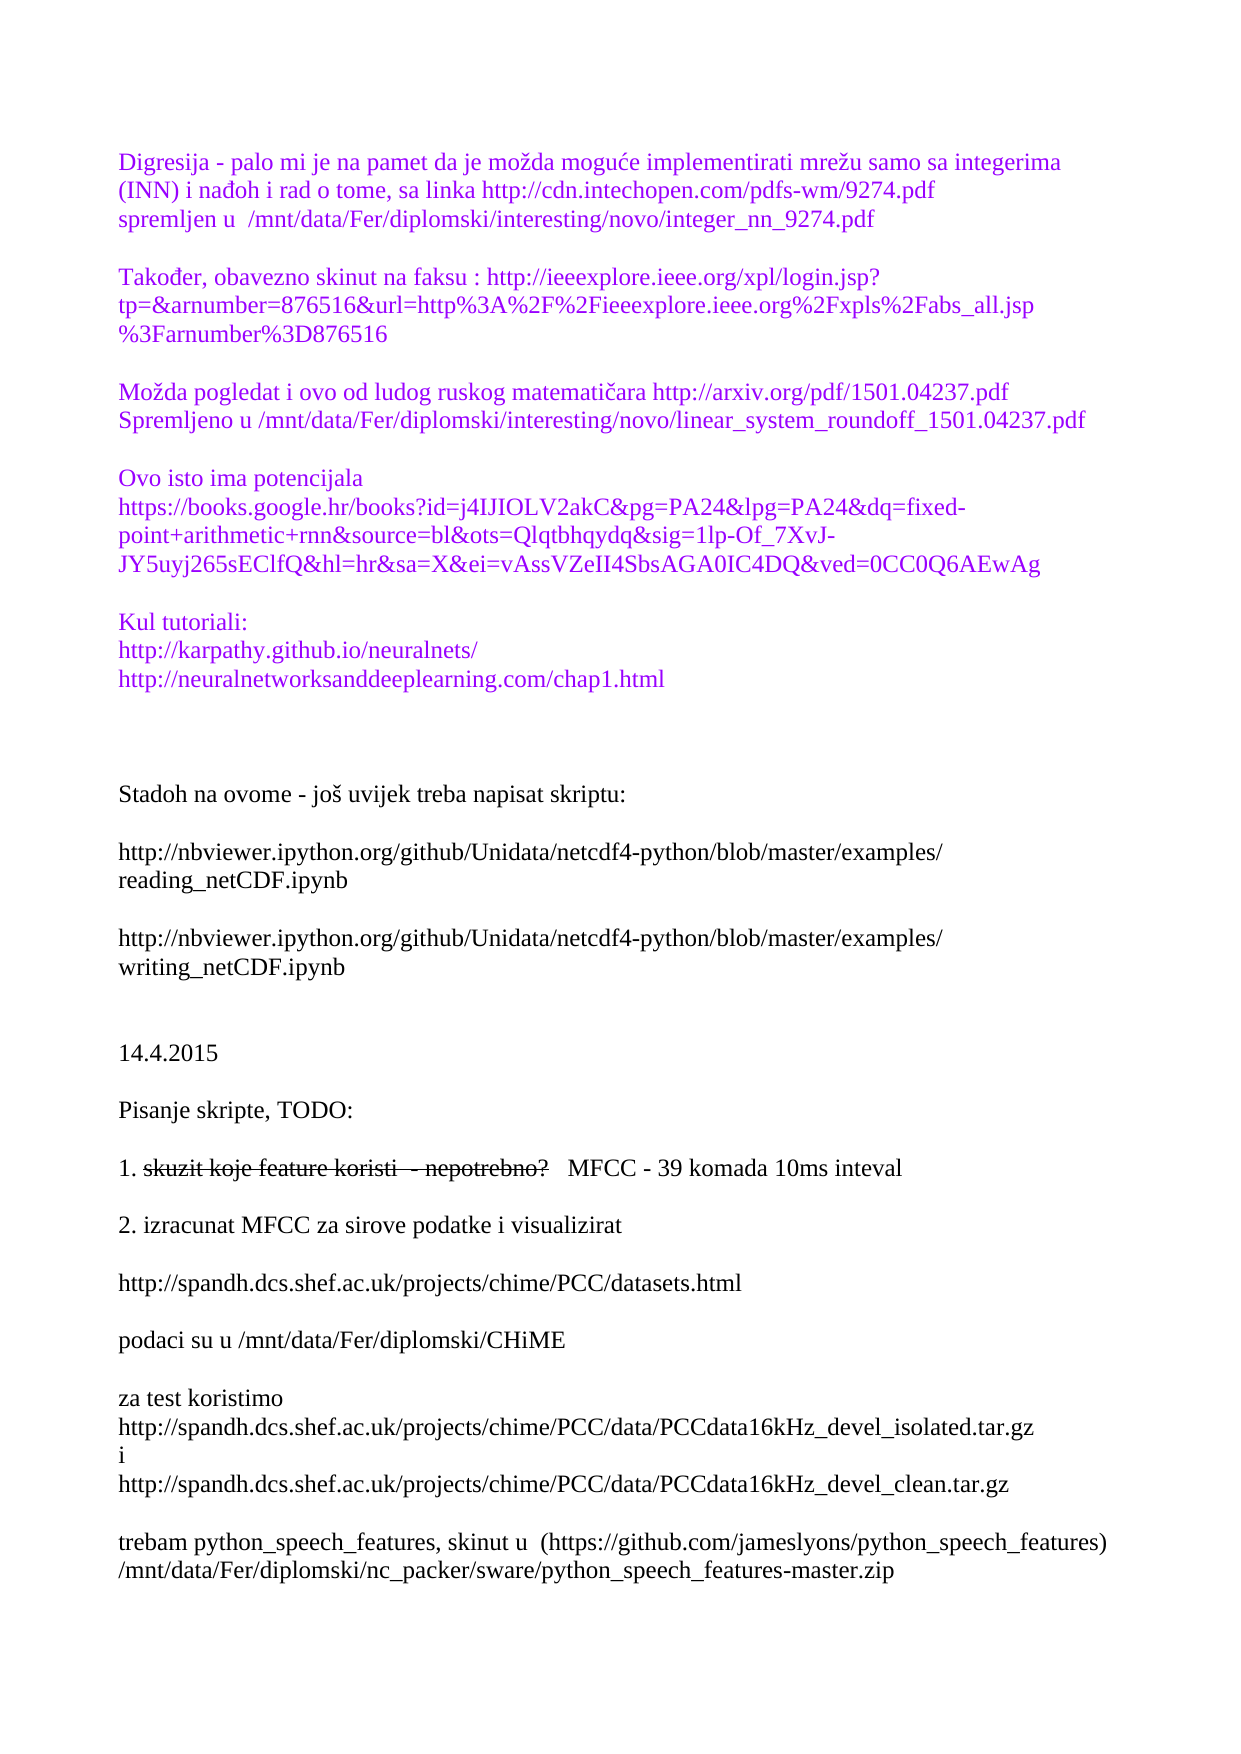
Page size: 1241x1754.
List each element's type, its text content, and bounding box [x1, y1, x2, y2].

text Možda pogledat i ovo od ludog ruskog matematičara http://arxiv.org/pdf/1501.04237.pdf [118, 377, 1122, 406]
text Pisanje skripte, TODO: [118, 1096, 1122, 1124]
text podaci su u /mnt/data/Fer/diplomski/CHiME [118, 1326, 1122, 1354]
text 1. skuzit koje feature koristi - nepotrebno? MFCC - 39 komada 10ms inteval [118, 1153, 1122, 1182]
text Ovo isto ima potencijala [118, 463, 1122, 492]
text http://spandh.dcs.shef.ac.uk/projects/chime/PCC/data/PCCdata16kHz_devel_isolated.tar.gz [118, 1412, 1122, 1441]
text http://spandh.dcs.shef.ac.uk/projects/chime/PCC/datasets.html [118, 1268, 1122, 1297]
text http://nbviewer.ipython.org/github/Unidata/netcdf4-python/blob/master/examples/reading_netCDF.ipynb [118, 837, 1122, 894]
text http://karpathy.github.io/neuralnets/ [118, 636, 1122, 664]
text spremljen u /mnt/data/Fer/diplomski/interesting/novo/integer_nn_9274.pdf [118, 204, 1122, 233]
text /mnt/data/Fer/diplomski/nc_packer/sware/python_speech_features-master.zip [118, 1556, 1122, 1584]
text Spremljeno u /mnt/data/Fer/diplomski/interesting/novo/linear_system_roundoff_1501.04237.pdf [118, 406, 1122, 434]
text 14.4.2015 [118, 1038, 1122, 1067]
text http://nbviewer.ipython.org/github/Unidata/netcdf4-python/blob/master/examples/writing_netCDF.ipynb [118, 923, 1122, 981]
text i [118, 1441, 1122, 1469]
text https://books.google.hr/books?id=j4IJIOLV2akC&pg=PA24&lpg=PA24&dq=fixed-point+arithmetic+rnn&source=bl&ots=Qlqtbhqydq&sig=1lp-Of_7XvJ-JY5uyj265sEClfQ&hl=hr&sa=X&ei=vAssVZeII4SbsAGA0IC4DQ&ved=0CC0Q6AEwAg [118, 492, 1122, 578]
text za test koristimo [118, 1383, 1122, 1412]
text Digresija - palo mi je na pamet da je možda moguće implementirati mrežu samo sa integerima (INN) i nađoh i rad o tome, sa linka http://cdn.intechopen.com/pdfs-wm/9274.pdf [118, 147, 1122, 204]
text trebam python_speech_features, skinut u (https://github.com/jameslyons/python_speech_features) [118, 1527, 1122, 1556]
text Kul tutoriali: [118, 607, 1122, 636]
text Također, obavezno skinut na faksu : http://ieeexplore.ieee.org/xpl/login.jsp?tp=&arnumber=876516&url=http%3A%2F%2Fieeexplore.ieee.org%2Fxpls%2Fabs_all.jsp%3Farnumber%3D876516 [118, 262, 1122, 348]
text Stadoh na ovome - još uvijek treba napisat skriptu: [118, 779, 1122, 808]
text 2. izracunat MFCC za sirove podatke i visualizirat [118, 1211, 1122, 1239]
text http://neuralnetworksanddeeplearning.com/chap1.html [118, 664, 1122, 693]
text http://spandh.dcs.shef.ac.uk/projects/chime/PCC/data/PCCdata16kHz_devel_clean.tar.gz [118, 1469, 1122, 1498]
